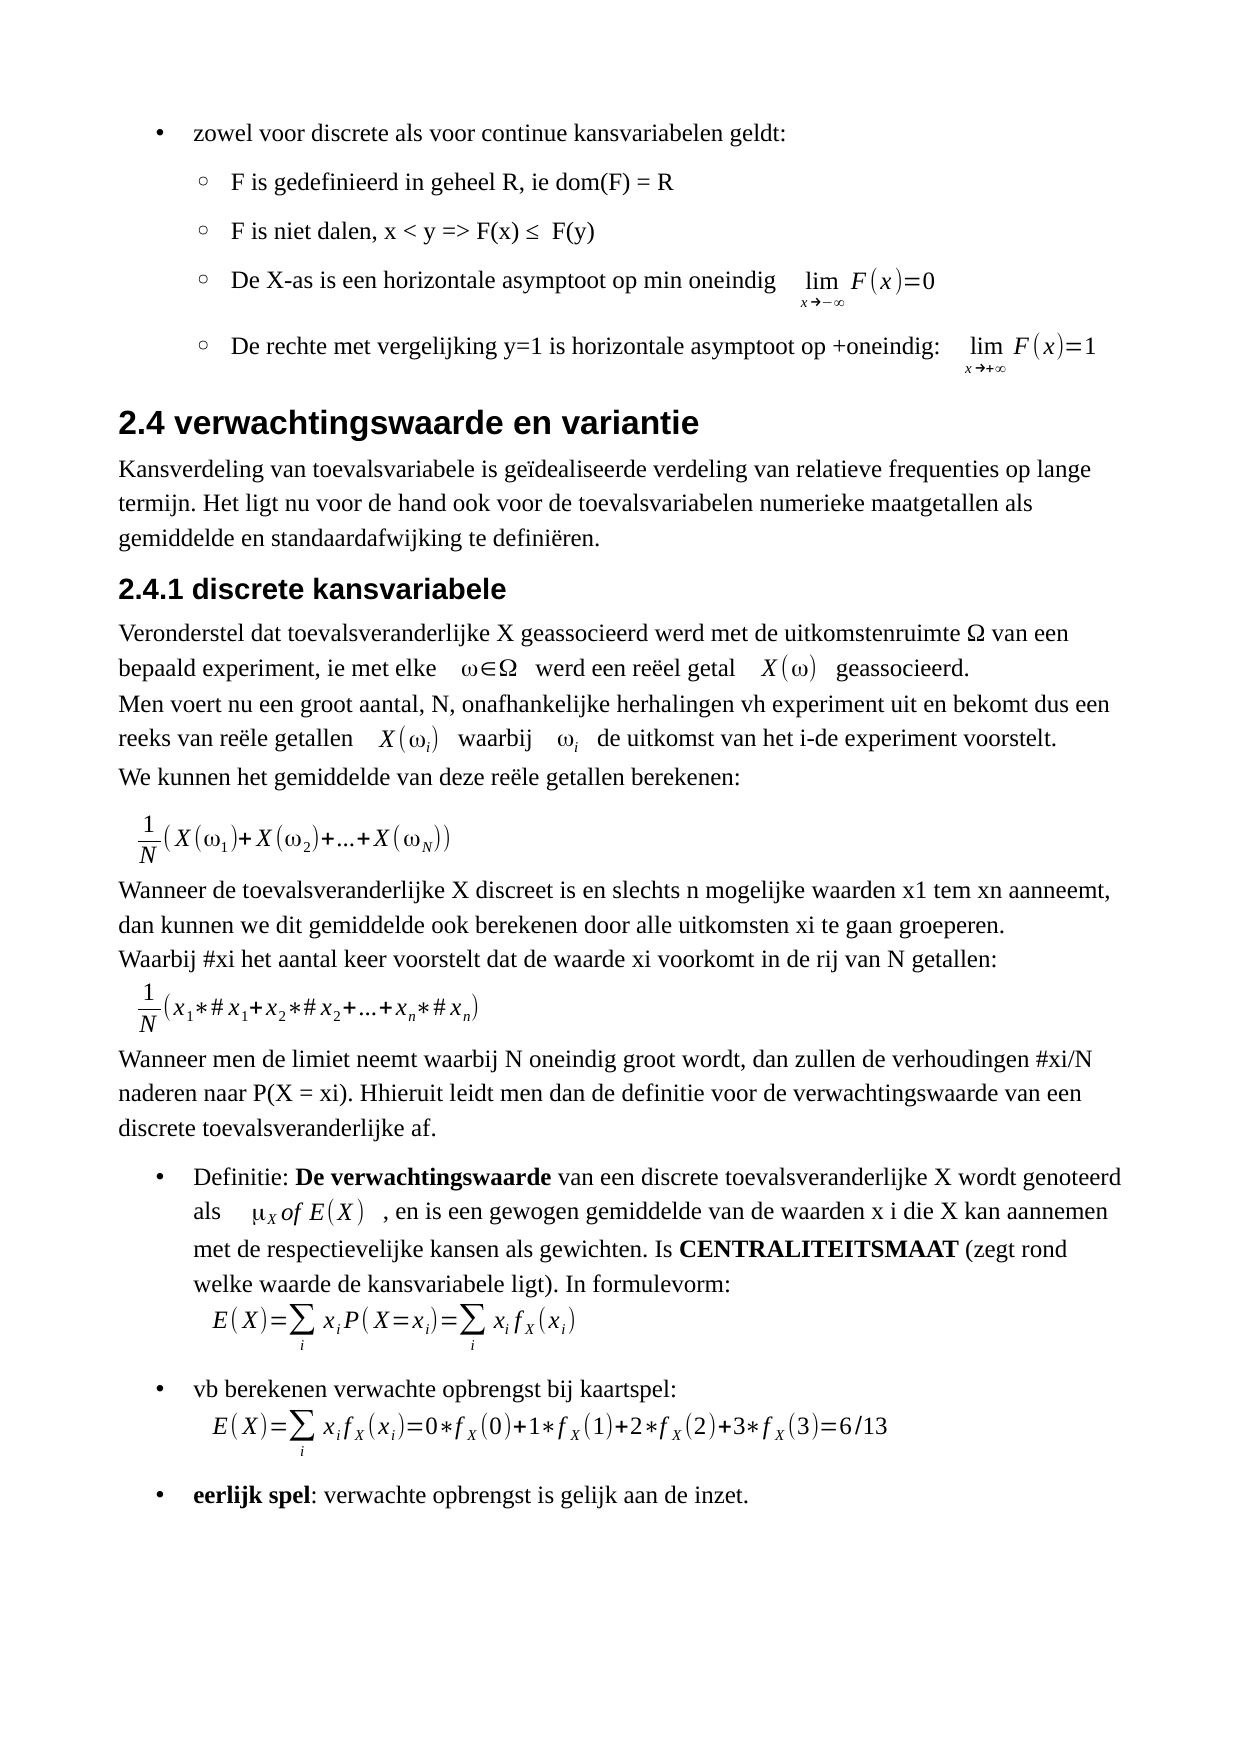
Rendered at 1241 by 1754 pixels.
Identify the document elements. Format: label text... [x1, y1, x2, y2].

list eerlijk spel: verwachte opbrengst is gelijk aan de inzet. [156, 1480, 1122, 1509]
list De X-as is een horizontale asymptoot op min oneindig [193, 265, 1122, 311]
list F is niet dalen, x < y => F(x) ≤ F(y) [193, 216, 1122, 245]
list zowel voor discrete als voor continue kansvariabelen geldt: [156, 118, 1122, 147]
list vb berekenen verwachte opbrengst bij kaartspel: [156, 1374, 1122, 1460]
subtitle 2.4.1 discrete kansvariabele [118, 572, 1122, 606]
list De rechte met vergelijking y=1 is horizontale asymptoot op +oneindig: [193, 331, 1122, 376]
text Wanneer de toevalsveranderlijke X discreet is en slechts n mogelijke waarden x1 tem xn aanneemt, dan kunnen we dit gemiddelde ook berekenen door alle uitkomsten xi te gaan groeperen. Waarbij #xi het aantal keer voorstelt dat de waarde xi voorkomt in de rij van N getallen: Wanneer men de limiet neemt waarbij N oneindig groot wordt, dan zullen de verhoudingen #xi/N naderen naar P(X = xi). Hhieruit leidt men dan de definitie voor de verwachtingswaarde van een discrete toevalsveranderlijke af. [118, 811, 1122, 1141]
list F is gedefinieerd in geheel R, ie dom(F) = R [193, 167, 1122, 196]
list Definitie: De verwachtingswaarde van een discrete toevalsveranderlijke X wordt genoteerd als , en is een gewogen gemiddelde van de waarden x i die X kan aannemen met de respectievelijke kansen als gewichten. Is CENTRALITEITSMAAT (zegt rond welke waarde de kansvariabele ligt). In formulevorm: [156, 1162, 1122, 1354]
subtitle 2.4 verwachtingswaarde en variantie [118, 403, 1122, 441]
text Kansverdeling van toevalsvariabele is geïdealiseerde verdeling van relatieve frequenties op lange termijn. Het ligt nu voor de hand ook voor de toevalsvariabelen numerieke maatgetallen als gemiddelde en standaardafwijking te definiëren. [118, 454, 1122, 552]
text Veronderstel dat toevalsveranderlijke X geassocieerd werd met de uitkomstenruimte Ω van een bepaald experiment, ie met elke werd een reëel getal geassocieerd. Men voert nu een groot aantal, N, onafhankelijke herhalingen vh experiment uit en bekomt dus een reeks van reële getallen waarbij de uitkomst van het i-de experiment voorstelt. We kunnen het gemiddelde van deze reële getallen berekenen: [118, 618, 1122, 790]
